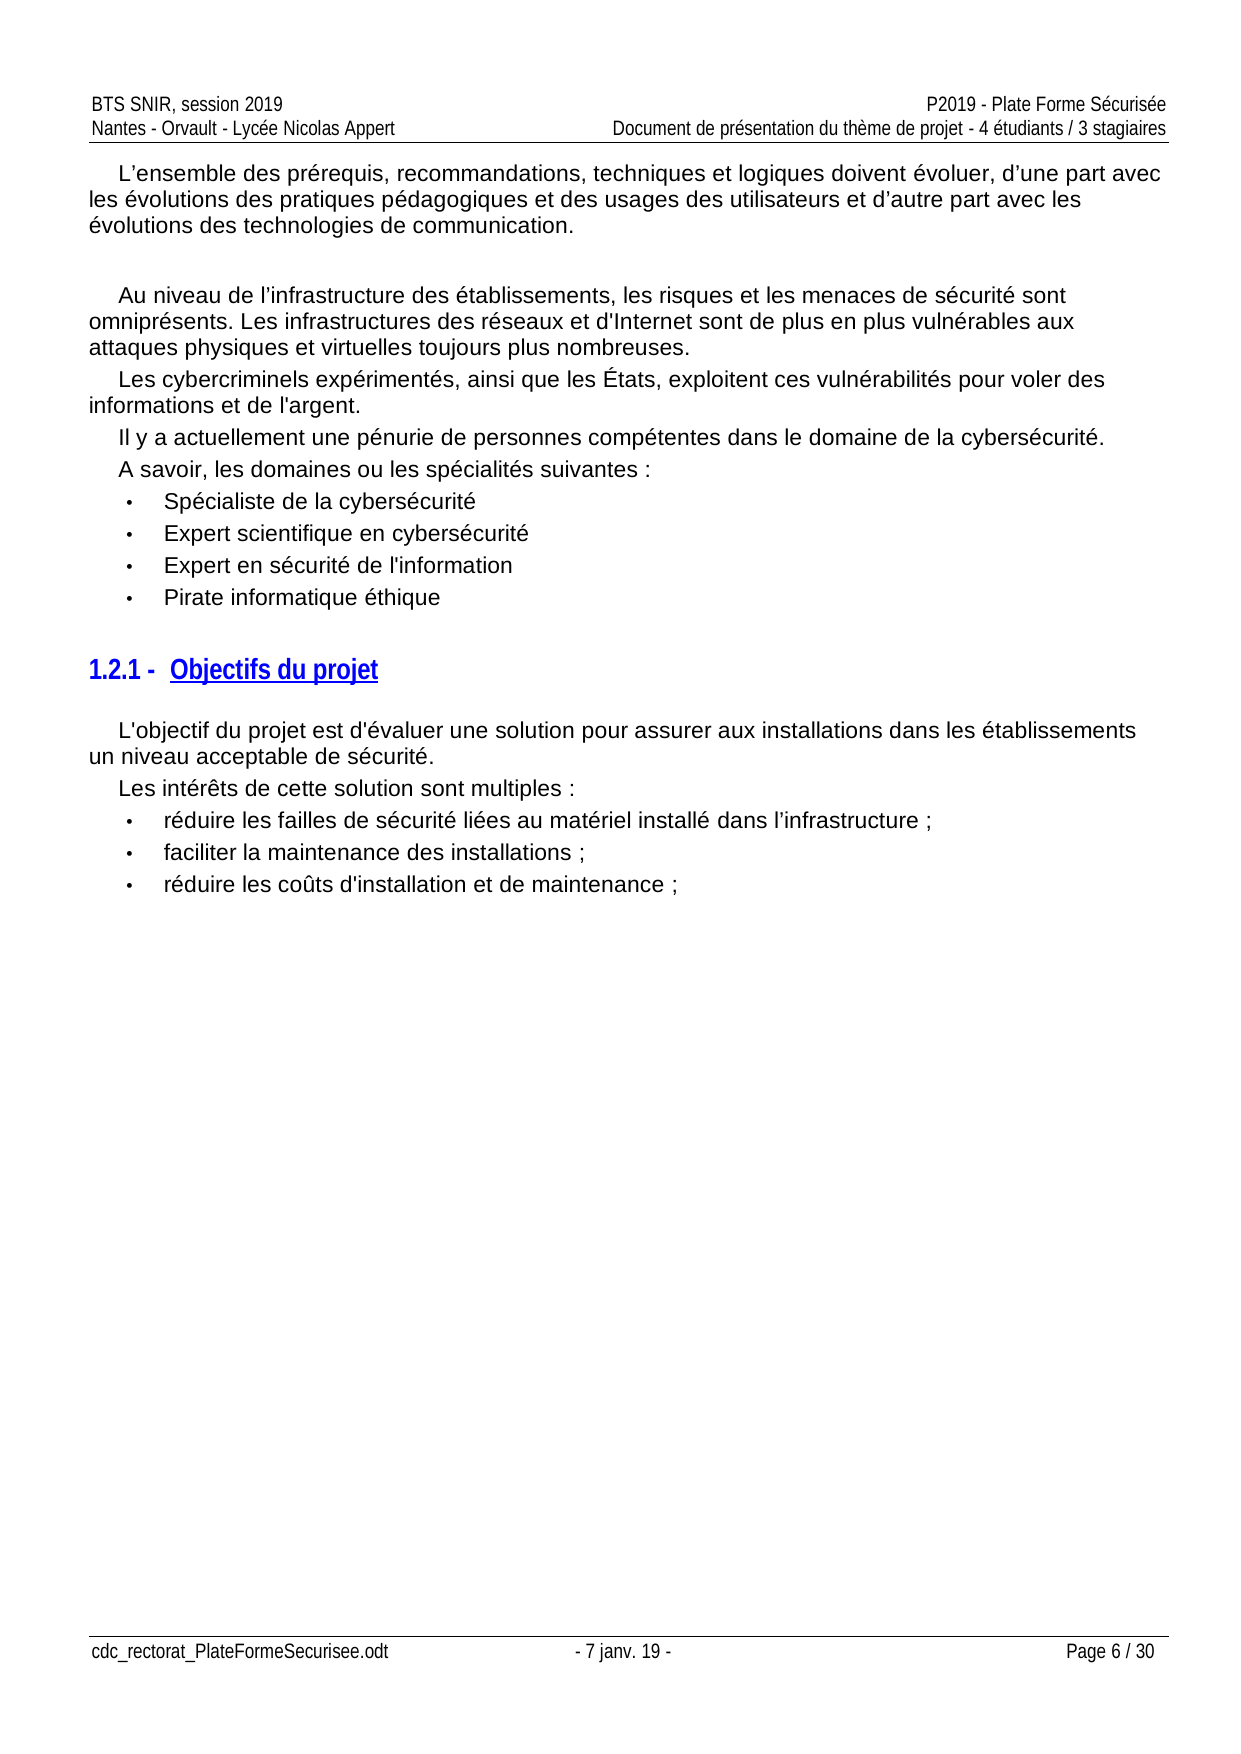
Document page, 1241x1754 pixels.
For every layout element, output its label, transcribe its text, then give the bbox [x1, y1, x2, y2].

text A savoir, les domaines ou les spécialités suivantes : [88, 457, 1169, 483]
text L’ensemble des prérequis, recommandations, techniques et logiques doivent évoluer, d’une part avec les évolutions des pratiques pédagogiques et des usages des utilisateurs et d’autre part avec les évolutions des technologies de communication. [88, 160, 1169, 238]
list Spécialiste de la cybersécurité [126, 489, 1169, 515]
text L'objectif du projet est d'évaluer une solution pour assurer aux installations dans les établissements un niveau acceptable de sécurité. [88, 717, 1169, 769]
text Il y a actuellement une pénurie de personnes compétentes dans le domaine de la cybersécurité. [88, 425, 1169, 451]
list Expert en sécurité de l'information [126, 553, 1169, 579]
text Les intérêts de cette solution sont multiples : [88, 775, 1169, 801]
list réduire les coûts d'installation et de maintenance ; [126, 871, 1169, 897]
list Expert scientifique en cybersécurité [126, 521, 1169, 547]
list Pirate informatique éthique [126, 585, 1169, 611]
text Au niveau de l’infrastructure des établissements, les risques et les menaces de sécurité sont omniprésents. Les infrastructures des réseaux et d'Internet sont de plus en plus vulnérables aux attaques physiques et virtuelles toujours plus nombreuses. [88, 283, 1169, 361]
list faciliter la maintenance des installations ; [126, 839, 1169, 865]
list réduire les failles de sécurité liées au matériel installé dans l’infrastructure ; [126, 807, 1169, 833]
text Les cybercriminels expérimentés, ainsi que les États, exploitent ces vulnérabilités pour voler des informations et de l'argent. [88, 367, 1169, 419]
subtitle Objectifs du projet [88, 652, 1169, 685]
